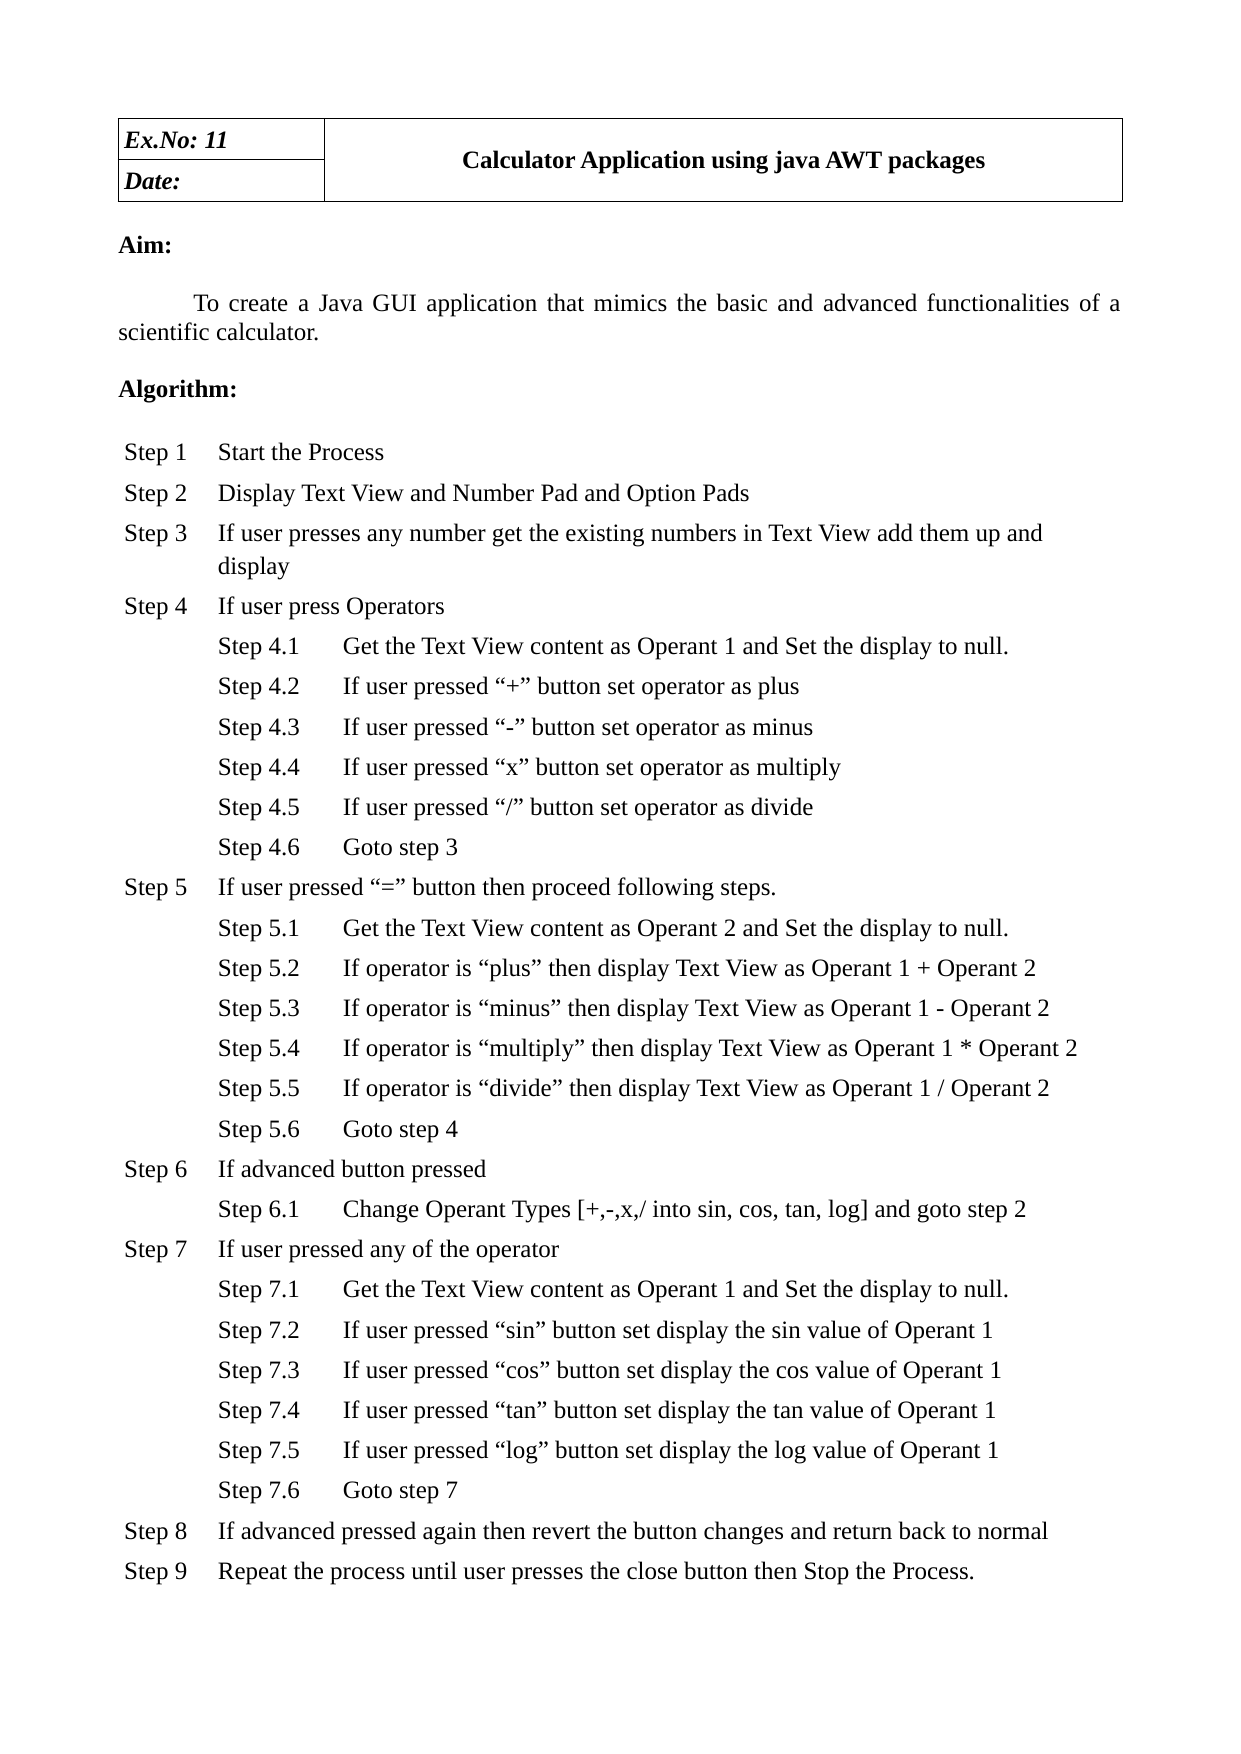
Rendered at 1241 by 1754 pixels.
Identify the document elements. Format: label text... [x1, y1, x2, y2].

table_cell If user pressed “log” button set display the log value of Operant 1 [337, 1430, 1123, 1470]
table_cell If user pressed “tan” button set display the tan value of Operant 1 [337, 1390, 1123, 1430]
table_cell Get the Text View content as Operant 2 and Set the display to null. [337, 907, 1123, 947]
table_cell [118, 626, 212, 666]
text Aim: [118, 230, 1122, 259]
table_cell Repeat the process until user presses the close button then Stop the Process. [212, 1550, 1123, 1591]
table_cell Step 2 [118, 472, 212, 512]
table_cell Step 5.6 [212, 1108, 337, 1148]
table_cell If user press Operators [212, 585, 1123, 626]
table_cell Step 4.2 [212, 666, 337, 706]
table_cell [118, 827, 212, 867]
table_cell Step 7.3 [212, 1349, 337, 1389]
table_cell Step 4.3 [212, 706, 337, 746]
table_cell Change Operant Types [+,-,x,/ into sin, cos, tan, log] and goto step 2 [337, 1189, 1123, 1229]
table_cell Step 7.1 [212, 1269, 337, 1309]
table_cell [118, 988, 212, 1028]
table_cell Step 3 [118, 512, 212, 585]
table_cell Step 9 [118, 1550, 212, 1591]
table_cell Goto step 3 [337, 827, 1123, 867]
table_cell Step 4.4 [212, 746, 337, 786]
table_cell [118, 1028, 212, 1068]
table_cell Get the Text View content as Operant 1 and Set the display to null. [337, 1269, 1123, 1309]
table_cell Step 6 [118, 1148, 212, 1188]
table_cell Step 5.3 [212, 988, 337, 1028]
table_cell Step 4.6 [212, 827, 337, 867]
table_cell If user presses any number get the existing numbers in Text View add them up and display [212, 512, 1123, 585]
table_cell If user pressed “/” button set operator as divide [337, 786, 1123, 827]
table_cell [118, 947, 212, 987]
table_cell [118, 746, 212, 786]
table_cell Step 7.5 [212, 1430, 337, 1470]
table_cell [118, 786, 212, 827]
table_cell [118, 666, 212, 706]
table_cell If user pressed “x” button set operator as multiply [337, 746, 1123, 786]
table_cell Step 5 [118, 867, 212, 907]
table_cell [118, 1430, 212, 1470]
table_cell If user pressed “sin” button set display the sin value of Operant 1 [337, 1309, 1123, 1349]
text To create a Java GUI application that mimics the basic and advanced functionalities of a scientific calculator. [118, 288, 1122, 345]
table_cell If user pressed “+” button set operator as plus [337, 666, 1123, 706]
table_header Step 1 [118, 432, 212, 472]
table_cell Step 4.1 [212, 626, 337, 666]
table_cell [118, 1470, 212, 1510]
table_cell [118, 706, 212, 746]
table_header Start the Process [212, 432, 1123, 472]
table_cell Step 5.2 [212, 947, 337, 987]
table_cell Goto step 4 [337, 1108, 1123, 1148]
table_cell If operator is “plus” then display Text View as Operant 1 + Operant 2 [337, 947, 1123, 987]
table_cell If advanced button pressed [212, 1148, 1123, 1188]
table_cell Step 7.6 [212, 1470, 337, 1510]
text Algorithm: [118, 374, 1122, 403]
table_cell If user pressed “=” button then proceed following steps. [212, 867, 1123, 907]
table_cell Step 5.1 [212, 907, 337, 947]
table_cell If operator is “divide” then display Text View as Operant 1 / Operant 2 [337, 1068, 1123, 1108]
table_cell If user pressed any of the operator [212, 1229, 1123, 1269]
table_cell [118, 1189, 212, 1229]
table_cell Step 7 [118, 1229, 212, 1269]
table_cell Date: [119, 160, 324, 201]
table_cell [118, 1309, 212, 1349]
table_cell If user pressed “-” button set operator as minus [337, 706, 1123, 746]
table_cell If user pressed “cos” button set display the cos value of Operant 1 [337, 1349, 1123, 1389]
table_cell [118, 1390, 212, 1430]
table_cell Step 5.5 [212, 1068, 337, 1108]
table_cell If operator is “minus” then display Text View as Operant 1 - Operant 2 [337, 988, 1123, 1028]
table_cell Step 4.5 [212, 786, 337, 827]
table_cell Step 7.4 [212, 1390, 337, 1430]
table_cell Goto step 7 [337, 1470, 1123, 1510]
table_cell [118, 907, 212, 947]
table_cell If advanced pressed again then revert the button changes and return back to normal [212, 1510, 1123, 1550]
table_header Ex.No: 11 [119, 119, 324, 159]
table_cell Step 7.2 [212, 1309, 337, 1349]
table_cell Step 8 [118, 1510, 212, 1550]
table_cell Step 5.4 [212, 1028, 337, 1068]
table_cell Step 4 [118, 585, 212, 626]
table_cell If operator is “multiply” then display Text View as Operant 1 * Operant 2 [337, 1028, 1123, 1068]
table_cell [118, 1349, 212, 1389]
table_cell Step 6.1 [212, 1189, 337, 1229]
table_cell Display Text View and Number Pad and Option Pads [212, 472, 1123, 512]
table_cell [118, 1068, 212, 1108]
table_header Calculator Application using java AWT packages [325, 119, 1122, 201]
table_cell [118, 1269, 212, 1309]
table_cell Get the Text View content as Operant 1 and Set the display to null. [337, 626, 1123, 666]
table_cell [118, 1108, 212, 1148]
